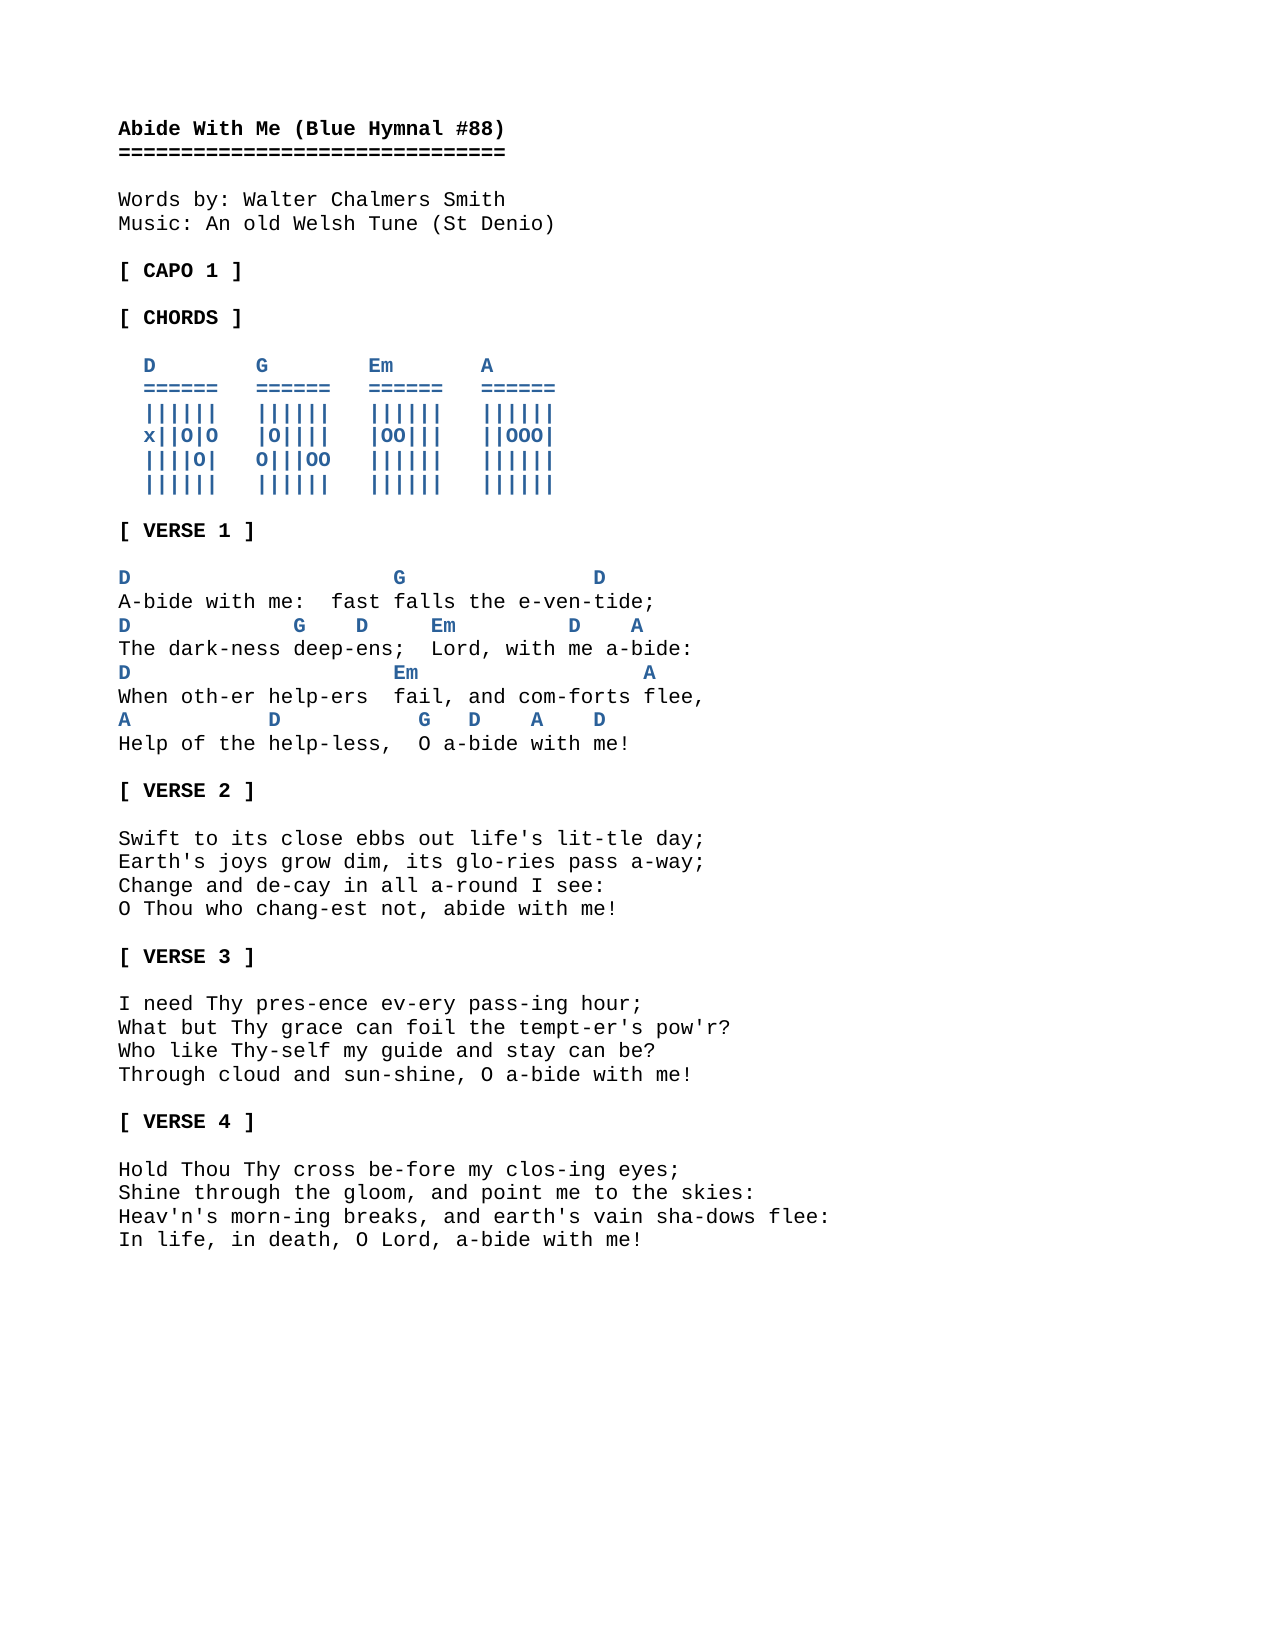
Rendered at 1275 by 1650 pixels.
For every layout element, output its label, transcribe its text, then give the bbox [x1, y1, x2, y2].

text Shine through the gloom, and point me to the skies: [118, 1182, 1157, 1206]
text Who like Thy-self my guide and stay can be? [118, 1040, 1157, 1064]
text [ CAPO 1 ] [118, 260, 1157, 284]
text Heav'n's morn-ing breaks, and earth's vain sha-dows flee: [118, 1206, 1157, 1229]
text |||||| |||||| |||||| |||||| [118, 473, 1157, 496]
text x||O|O |O|||| |OO||| ||OOO| [118, 426, 1157, 449]
text =============================== [118, 142, 1157, 165]
text ====== ====== ====== ====== [118, 378, 1157, 402]
text [ VERSE 2 ] [118, 780, 1157, 804]
text Hold Thou Thy cross be-fore my clos-ing eyes; [118, 1158, 1157, 1182]
text Change and de-cay in all a-round I see: [118, 875, 1157, 898]
text |||||| |||||| |||||| |||||| [118, 402, 1157, 426]
text D G Em A [118, 354, 1157, 378]
text [ VERSE 1 ] [118, 520, 1157, 544]
text Abide With Me (Blue Hymnal #88) [118, 118, 1157, 142]
text D G D Em D A [118, 615, 1157, 638]
text O Thou who chang-est not, abide with me! [118, 898, 1157, 922]
text [ VERSE 3 ] [118, 946, 1157, 969]
text I need Thy pres-ence ev-ery pass-ing hour; [118, 993, 1157, 1017]
text When oth-er help-ers fail, and com-forts flee, [118, 686, 1157, 709]
text [ VERSE 4 ] [118, 1111, 1157, 1135]
text ||||O| O|||OO |||||| |||||| [118, 449, 1157, 473]
text [ CHORDS ] [118, 307, 1157, 331]
text Earth's joys grow dim, its glo-ries pass a-way; [118, 851, 1157, 875]
text A D G D A D [118, 709, 1157, 733]
text In life, in death, O Lord, a-bide with me! [118, 1229, 1157, 1253]
text Swift to its close ebbs out life's lit-tle day; [118, 827, 1157, 851]
text The dark-ness deep-ens; Lord, with me a-bide: [118, 638, 1157, 662]
text Music: An old Welsh Tune (St Denio) [118, 213, 1157, 236]
text Help of the help-less, O a-bide with me! [118, 733, 1157, 757]
text What but Thy grace can foil the tempt-er's pow'r? [118, 1017, 1157, 1040]
text D G D [118, 567, 1157, 591]
text A-bide with me: fast falls the e-ven-tide; [118, 591, 1157, 615]
text D Em A [118, 662, 1157, 686]
text Through cloud and sun-shine, O a-bide with me! [118, 1064, 1157, 1088]
text Words by: Walter Chalmers Smith [118, 189, 1157, 213]
